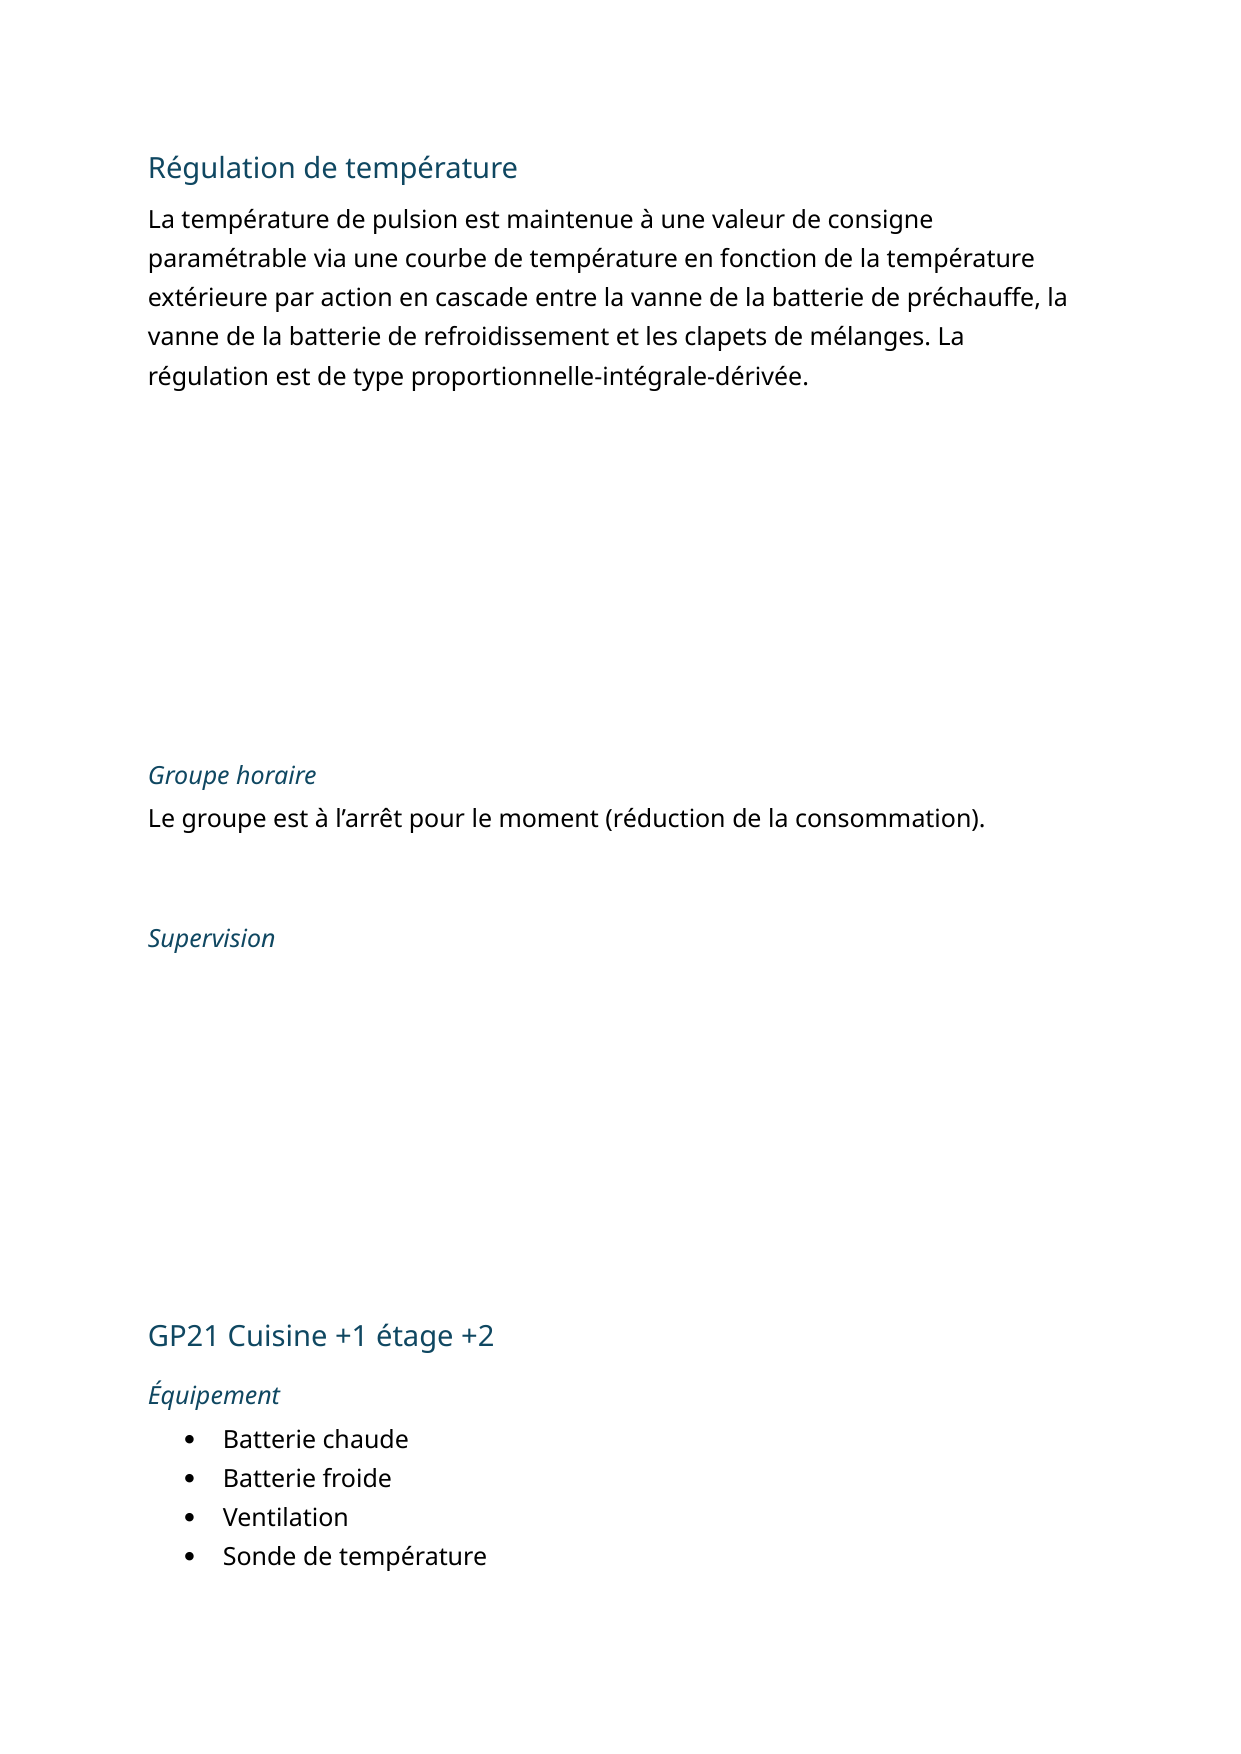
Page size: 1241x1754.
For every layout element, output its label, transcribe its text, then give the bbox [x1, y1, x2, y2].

text Le groupe est à l’arrêt pour le moment (réduction de la consommation). [148, 801, 1093, 835]
list Batterie chaude [185, 1421, 1093, 1455]
list Sonde de température [185, 1539, 1093, 1573]
list Batterie froide [185, 1461, 1093, 1494]
subtitle Équipement [148, 1378, 1093, 1412]
subtitle Régulation de température [148, 148, 1093, 187]
subtitle GP21 Cuisine +1 étage +2 [148, 1316, 1093, 1355]
subtitle Supervision [148, 921, 1093, 955]
list Ventilation [185, 1500, 1093, 1534]
subtitle Groupe horaire [148, 757, 1093, 791]
text La température de pulsion est maintenue à une valeur de consigne paramétrable via une courbe de température en fonction de la température extérieure par action en cascade entre la vanne de la batterie de préchauffe, la vanne de la batterie de refroidissement et les clapets de mélanges. La régulation est de type proportionnelle-intégrale-dérivée. [148, 202, 1093, 392]
